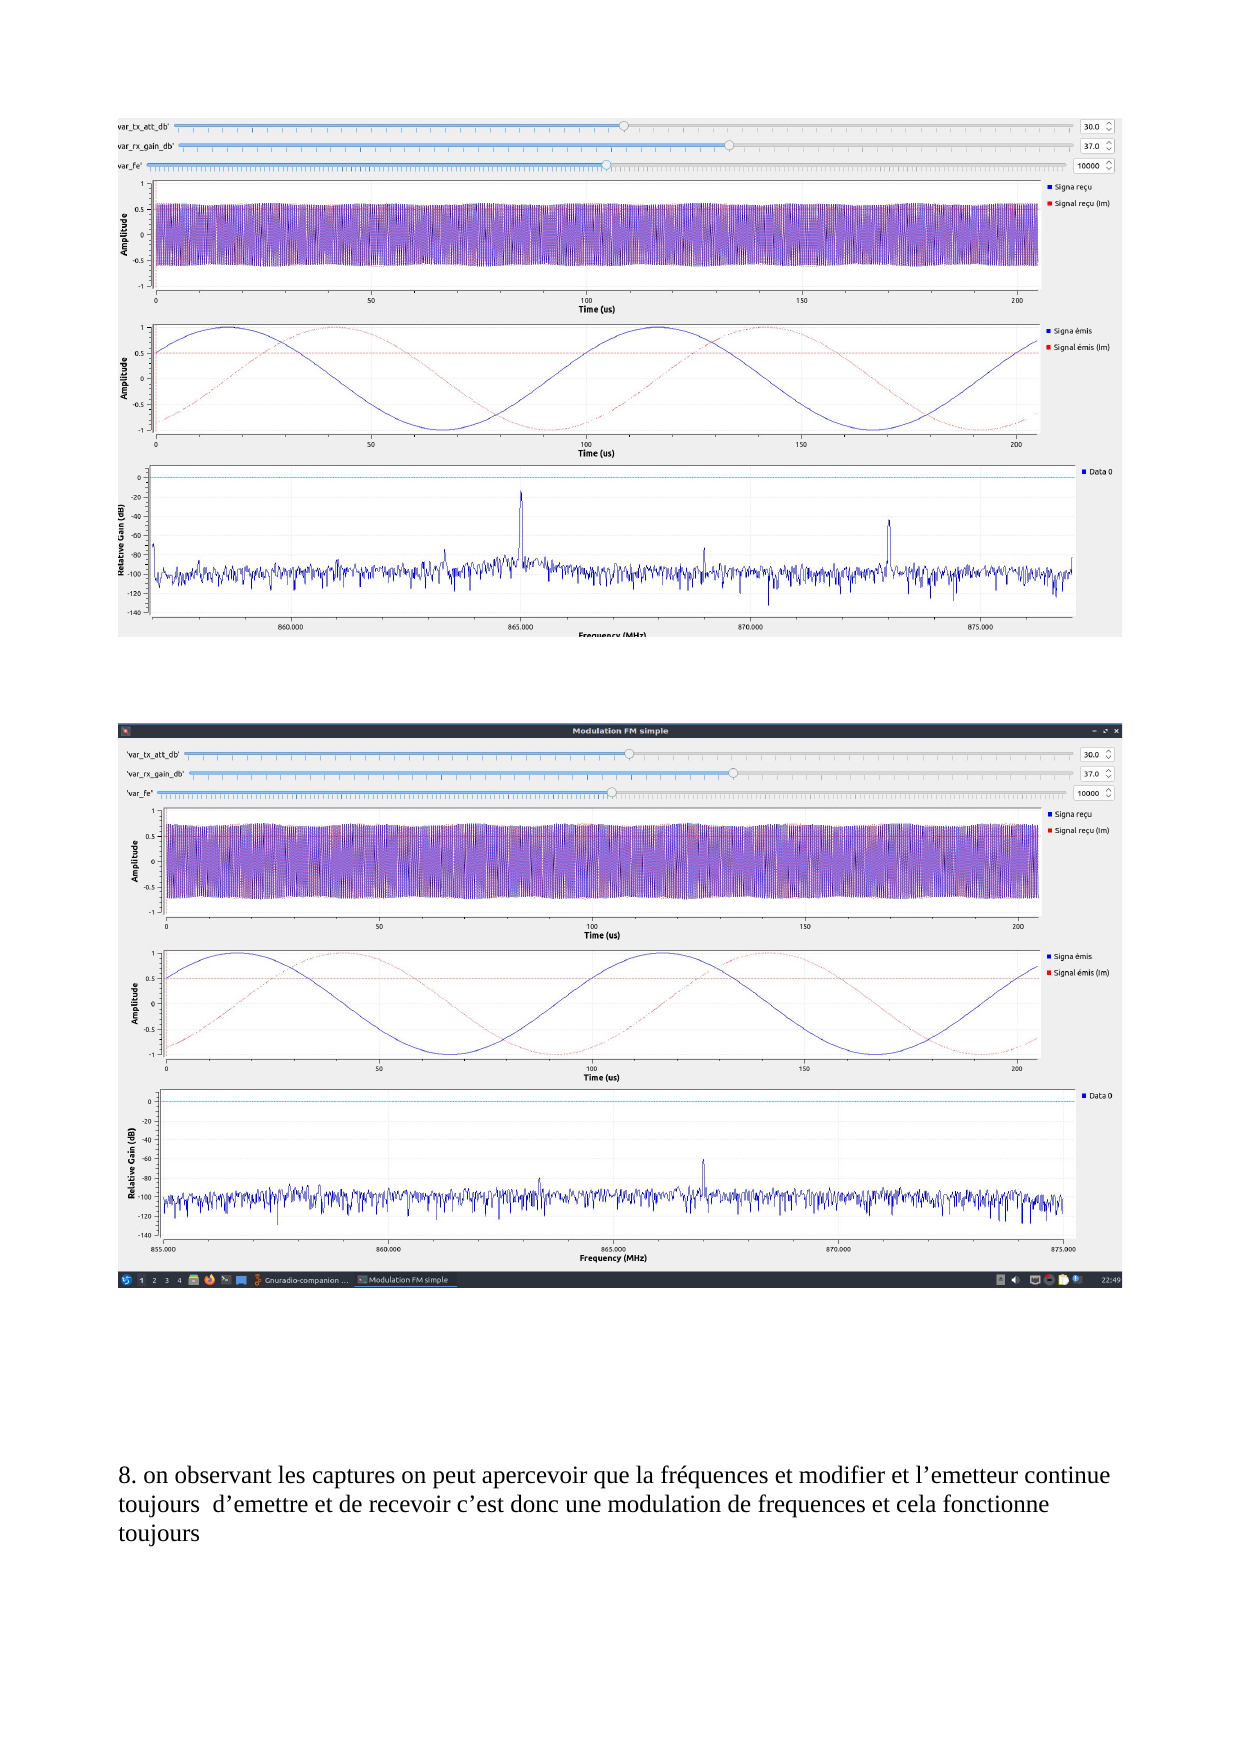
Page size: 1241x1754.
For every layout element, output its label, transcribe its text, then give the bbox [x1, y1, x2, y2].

picture [118, 723, 1123, 1288]
picture [118, 118, 1123, 637]
text 8. on observant les captures on peut apercevoir que la fréquences et modifier et l’emetteur continue toujours d’emettre et de recevoir c’est donc une modulation de frequences et cela fonctionne toujours [118, 1460, 1122, 1547]
